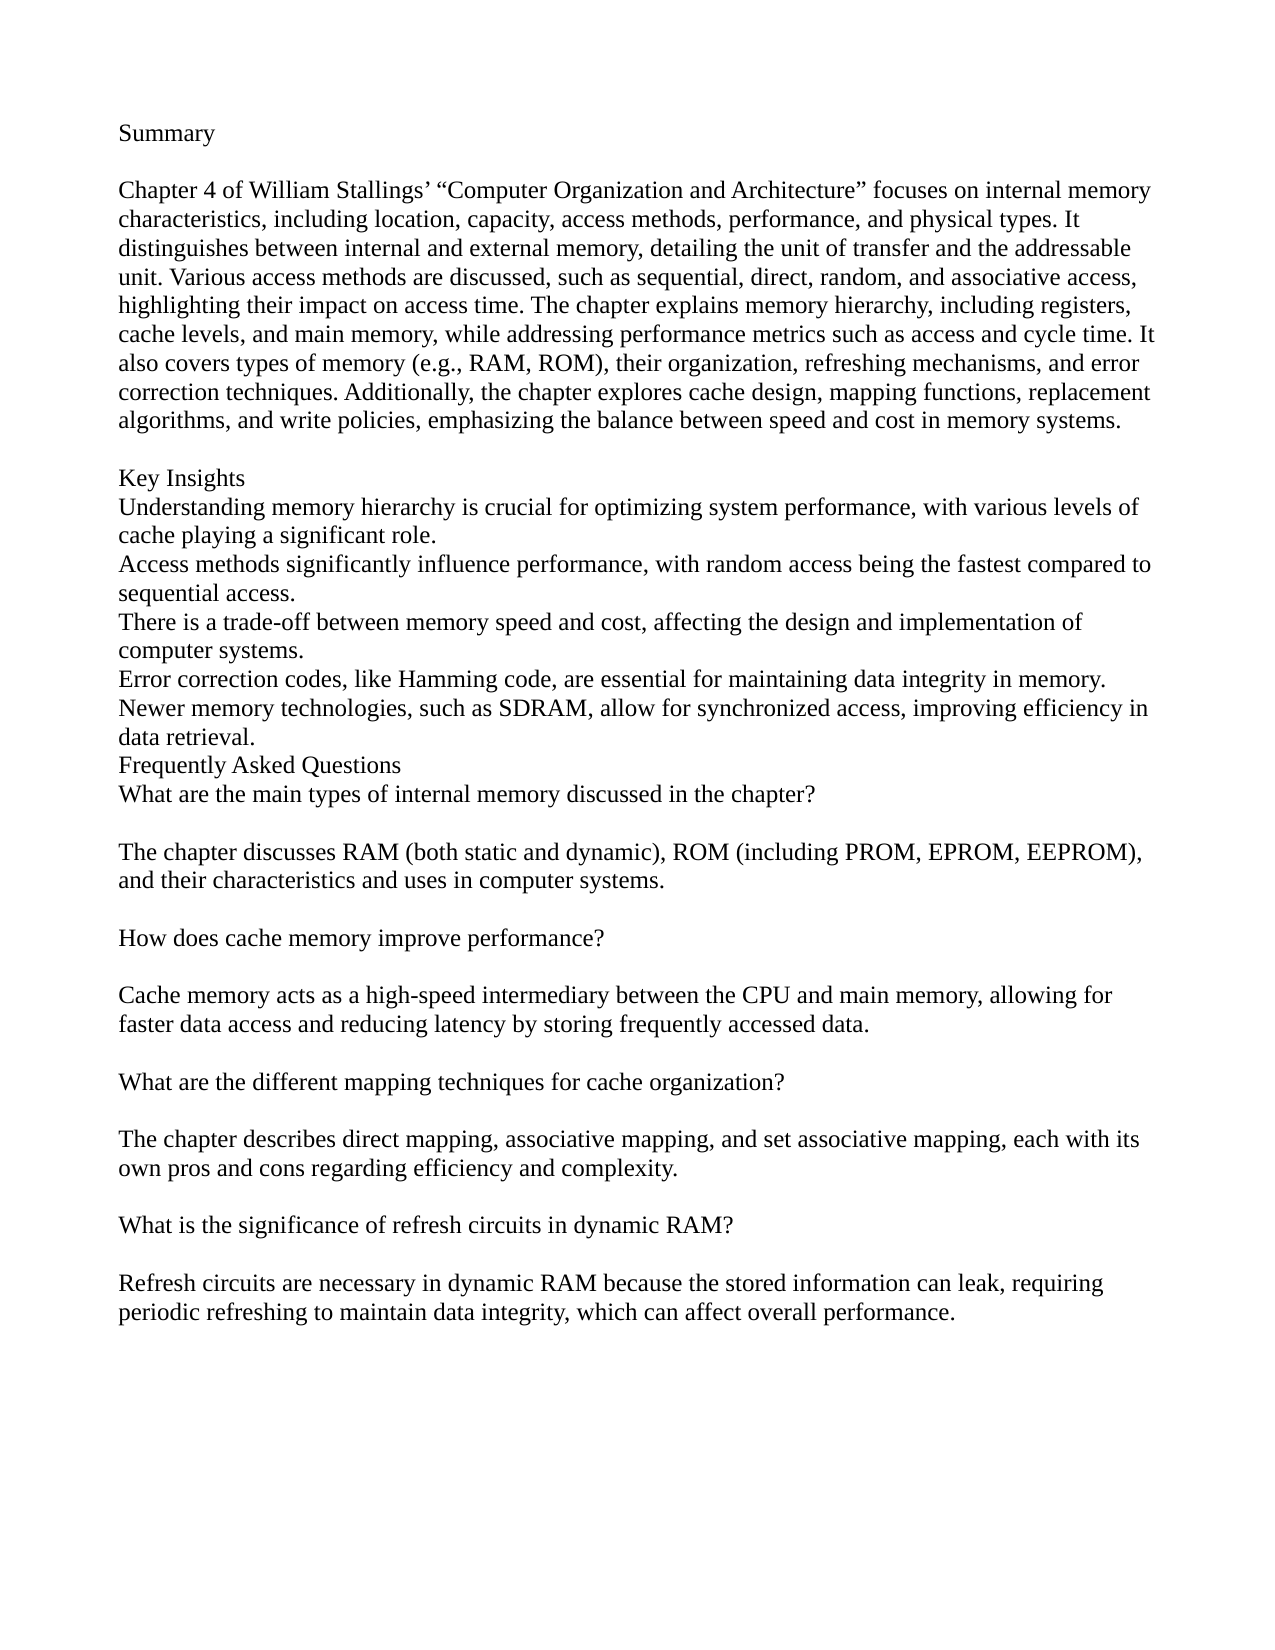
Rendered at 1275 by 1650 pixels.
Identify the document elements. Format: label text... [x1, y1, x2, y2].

text How does cache memory improve performance? [118, 923, 1157, 952]
text Cache memory acts as a high-speed intermediary between the CPU and main memory, allowing for faster data access and reducing latency by storing frequently accessed data. [118, 981, 1157, 1038]
text What are the different mapping techniques for cache organization? [118, 1067, 1157, 1096]
text What are the main types of internal memory discussed in the chapter? [118, 779, 1157, 808]
text There is a trade-off between memory speed and cost, affecting the design and implementation of computer systems. [118, 607, 1157, 664]
text The chapter discusses RAM (both static and dynamic), ROM (including PROM, EPROM, EEPROM), and their characteristics and uses in computer systems. [118, 837, 1157, 894]
text What is the significance of refresh circuits in dynamic RAM? [118, 1211, 1157, 1239]
text Chapter 4 of William Stallings’ “Computer Organization and Architecture” focuses on internal memory characteristics, including location, capacity, access methods, performance, and physical types. It distinguishes between internal and external memory, detailing the unit of transfer and the addressable unit. Various access methods are discussed, such as sequential, direct, random, and associative access, highlighting their impact on access time. The chapter explains memory hierarchy, including registers, cache levels, and main memory, while addressing performance metrics such as access and cycle time. It also covers types of memory (e.g., RAM, ROM), their organization, refreshing mechanisms, and error correction techniques. Additionally, the chapter explores cache design, mapping functions, replacement algorithms, and write policies, emphasizing the balance between speed and cost in memory systems. [118, 176, 1157, 434]
text Refresh circuits are necessary in dynamic RAM because the stored information can leak, requiring periodic refreshing to maintain data integrity, which can affect overall performance. [118, 1268, 1157, 1326]
text The chapter describes direct mapping, associative mapping, and set associative mapping, each with its own pros and cons regarding efficiency and complexity. [118, 1124, 1157, 1182]
text Access methods significantly influence performance, with random access being the fastest compared to sequential access. [118, 549, 1157, 607]
text Newer memory technologies, such as SDRAM, allow for synchronized access, improving efficiency in data retrieval. [118, 693, 1157, 751]
text Key Insights [118, 463, 1157, 492]
text Summary [118, 118, 1157, 147]
text Understanding memory hierarchy is crucial for optimizing system performance, with various levels of cache playing a significant role. [118, 492, 1157, 549]
text Frequently Asked Questions [118, 751, 1157, 779]
text Error correction codes, like Hamming code, are essential for maintaining data integrity in memory. [118, 664, 1157, 693]
